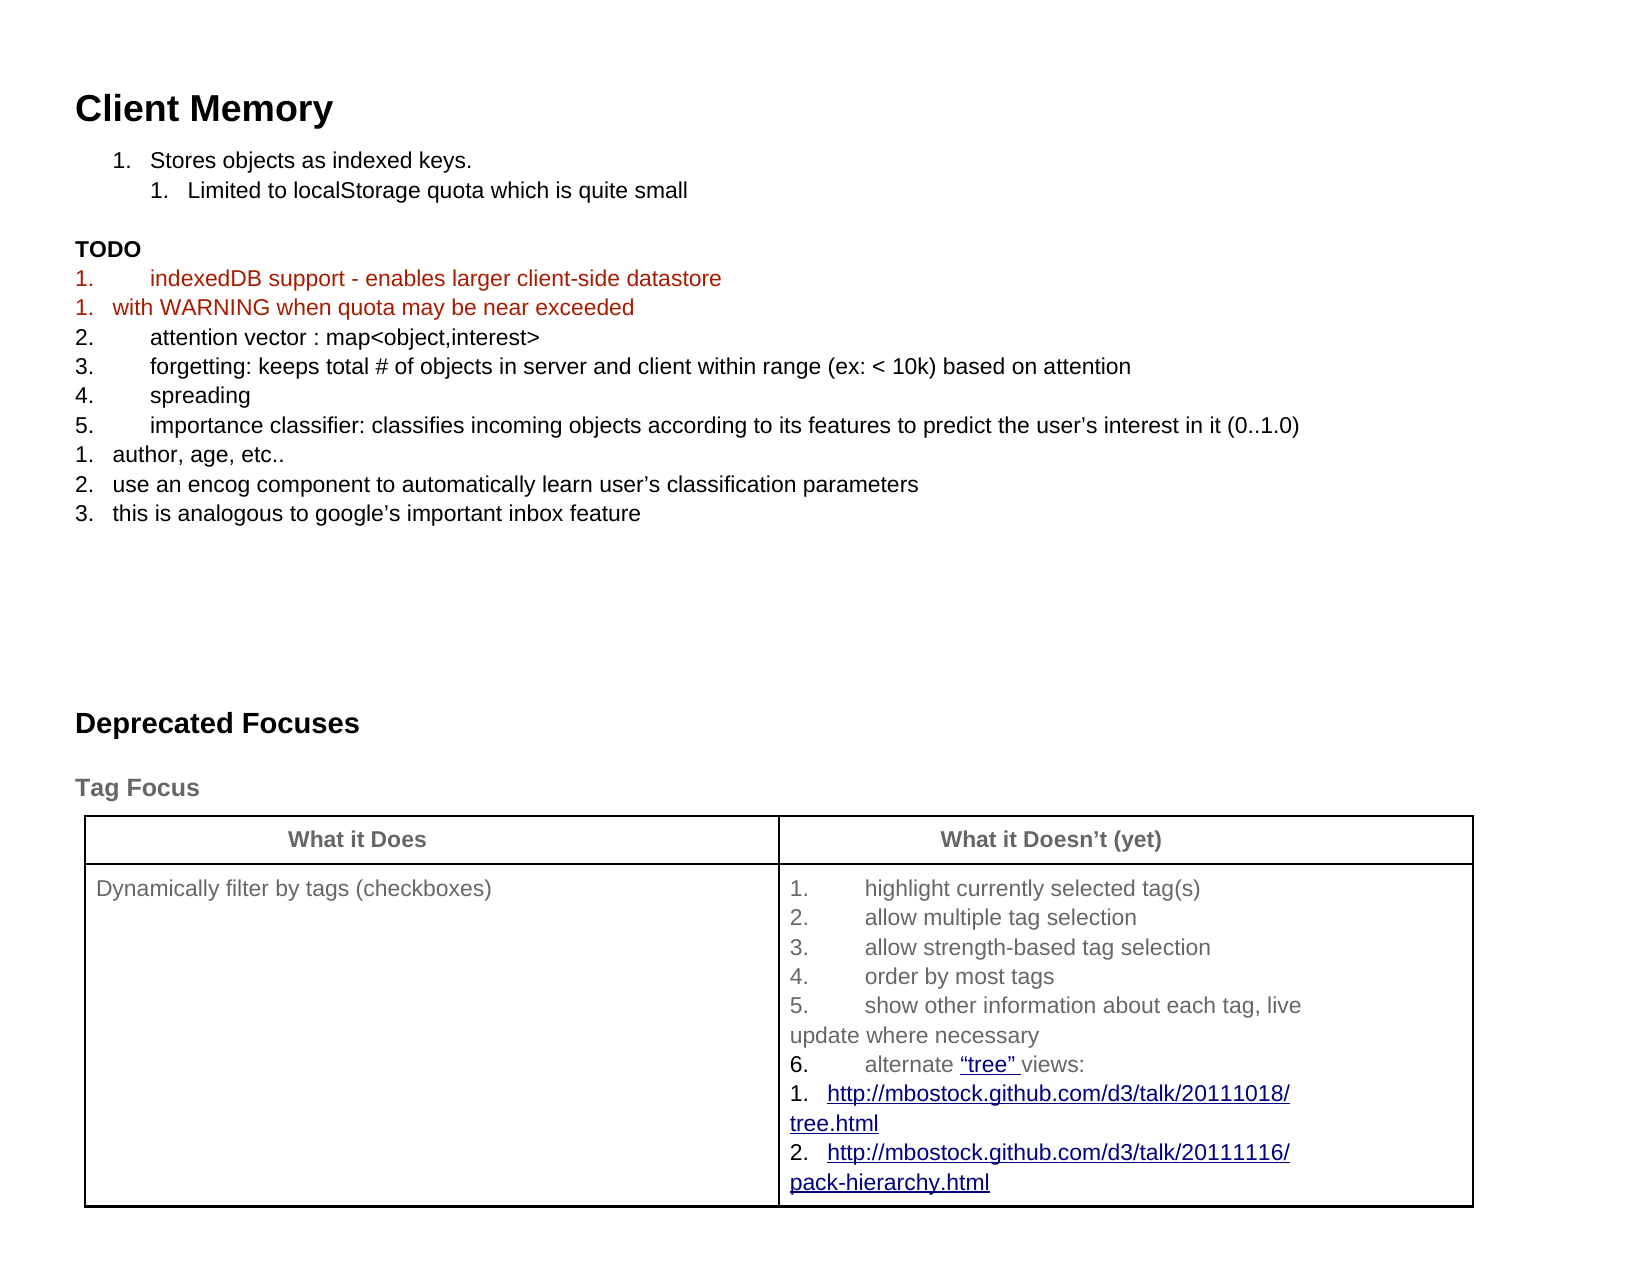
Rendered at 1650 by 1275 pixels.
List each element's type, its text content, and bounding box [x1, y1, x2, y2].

table_header What it Does [86, 817, 778, 863]
table_cell highlight currently selected tag(s) allow multiple tag selection allow strength-based tag selection order by most tags show other information about each tag, live update where necessary alternate “tree” views: http://mbostock.github.com/d3/talk/20111018/tree.html http://mbostock.github.com/d3/talk/20111116/pack-hierarchy.html [780, 865, 1472, 1205]
text TODO [75, 236, 1462, 262]
list spreading [75, 383, 1312, 409]
list indexedDB support - enables larger client-side datastore [75, 266, 1312, 291]
list author, age, etc.. [75, 442, 1312, 467]
subtitle Tag Focus [75, 774, 1462, 802]
list attention vector : map<object,interest> [75, 324, 1312, 350]
list forgetting: keeps total # of objects in server and client within range (ex: < 10k) based on attention [75, 354, 1312, 379]
list Limited to localStorage quota which is quite small [150, 177, 1462, 203]
list Stores objects as indexed keys. [112, 148, 1462, 174]
list with WARNING when quota may be near exceeded [75, 295, 1312, 321]
subtitle Client Memory [75, 87, 1312, 129]
list use an encog component to automatically learn user’s classification parameters [75, 471, 1312, 497]
table_cell Dynamically filter by tags (checkboxes) [86, 865, 778, 1205]
subtitle Deprecated Focuses [75, 707, 1312, 740]
table_header What it Doesn’t (yet) [780, 817, 1472, 863]
list this is analogous to google’s important inbox feature [75, 501, 1312, 526]
list importance classifier: classifies incoming objects according to its features to predict the user’s interest in it (0..1.0) [75, 412, 1312, 438]
